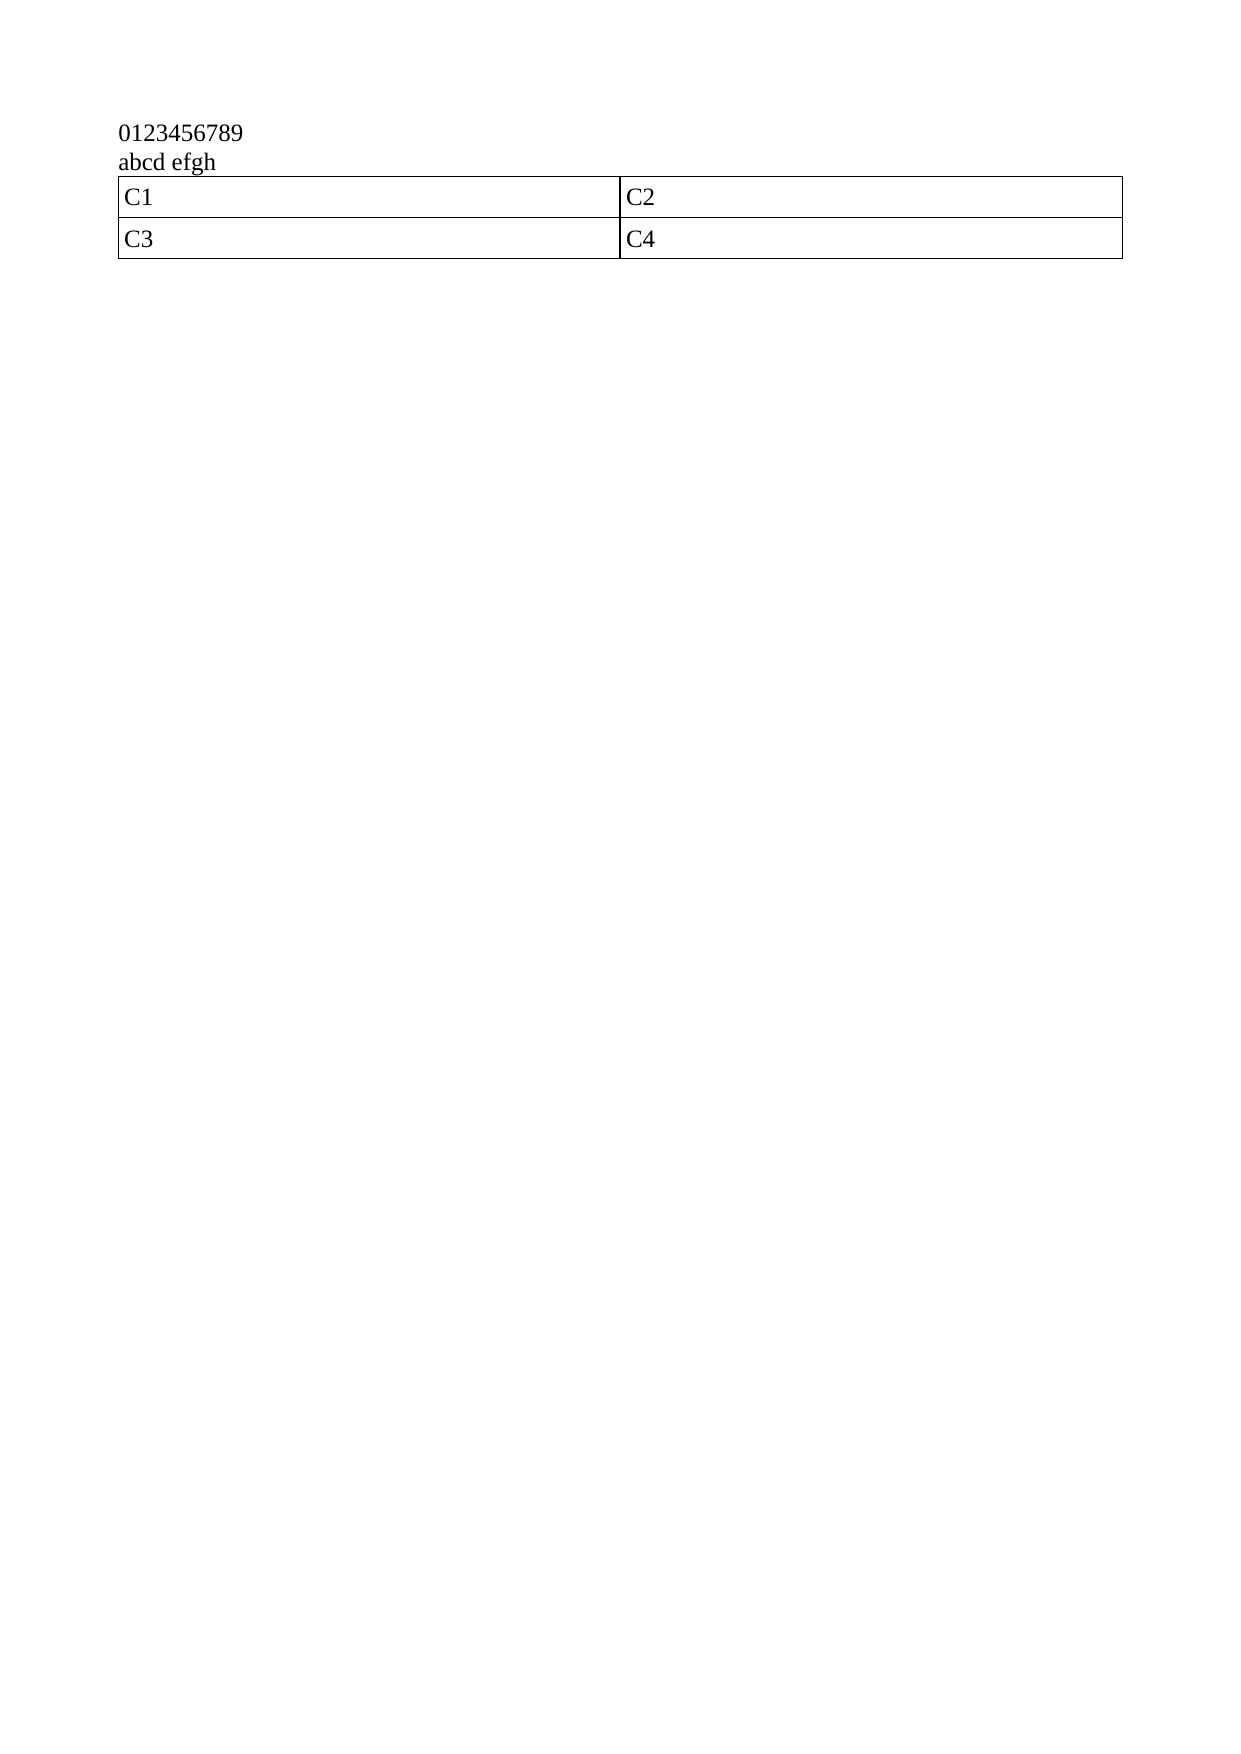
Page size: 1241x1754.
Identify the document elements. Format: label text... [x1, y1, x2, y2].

table_cell C3 [119, 218, 619, 258]
table_header C1 [119, 177, 619, 217]
table_header C2 [621, 177, 1122, 217]
table_cell C4 [621, 218, 1122, 258]
text abcd efgh [118, 147, 1122, 176]
text 0123456789 [118, 118, 1122, 147]
